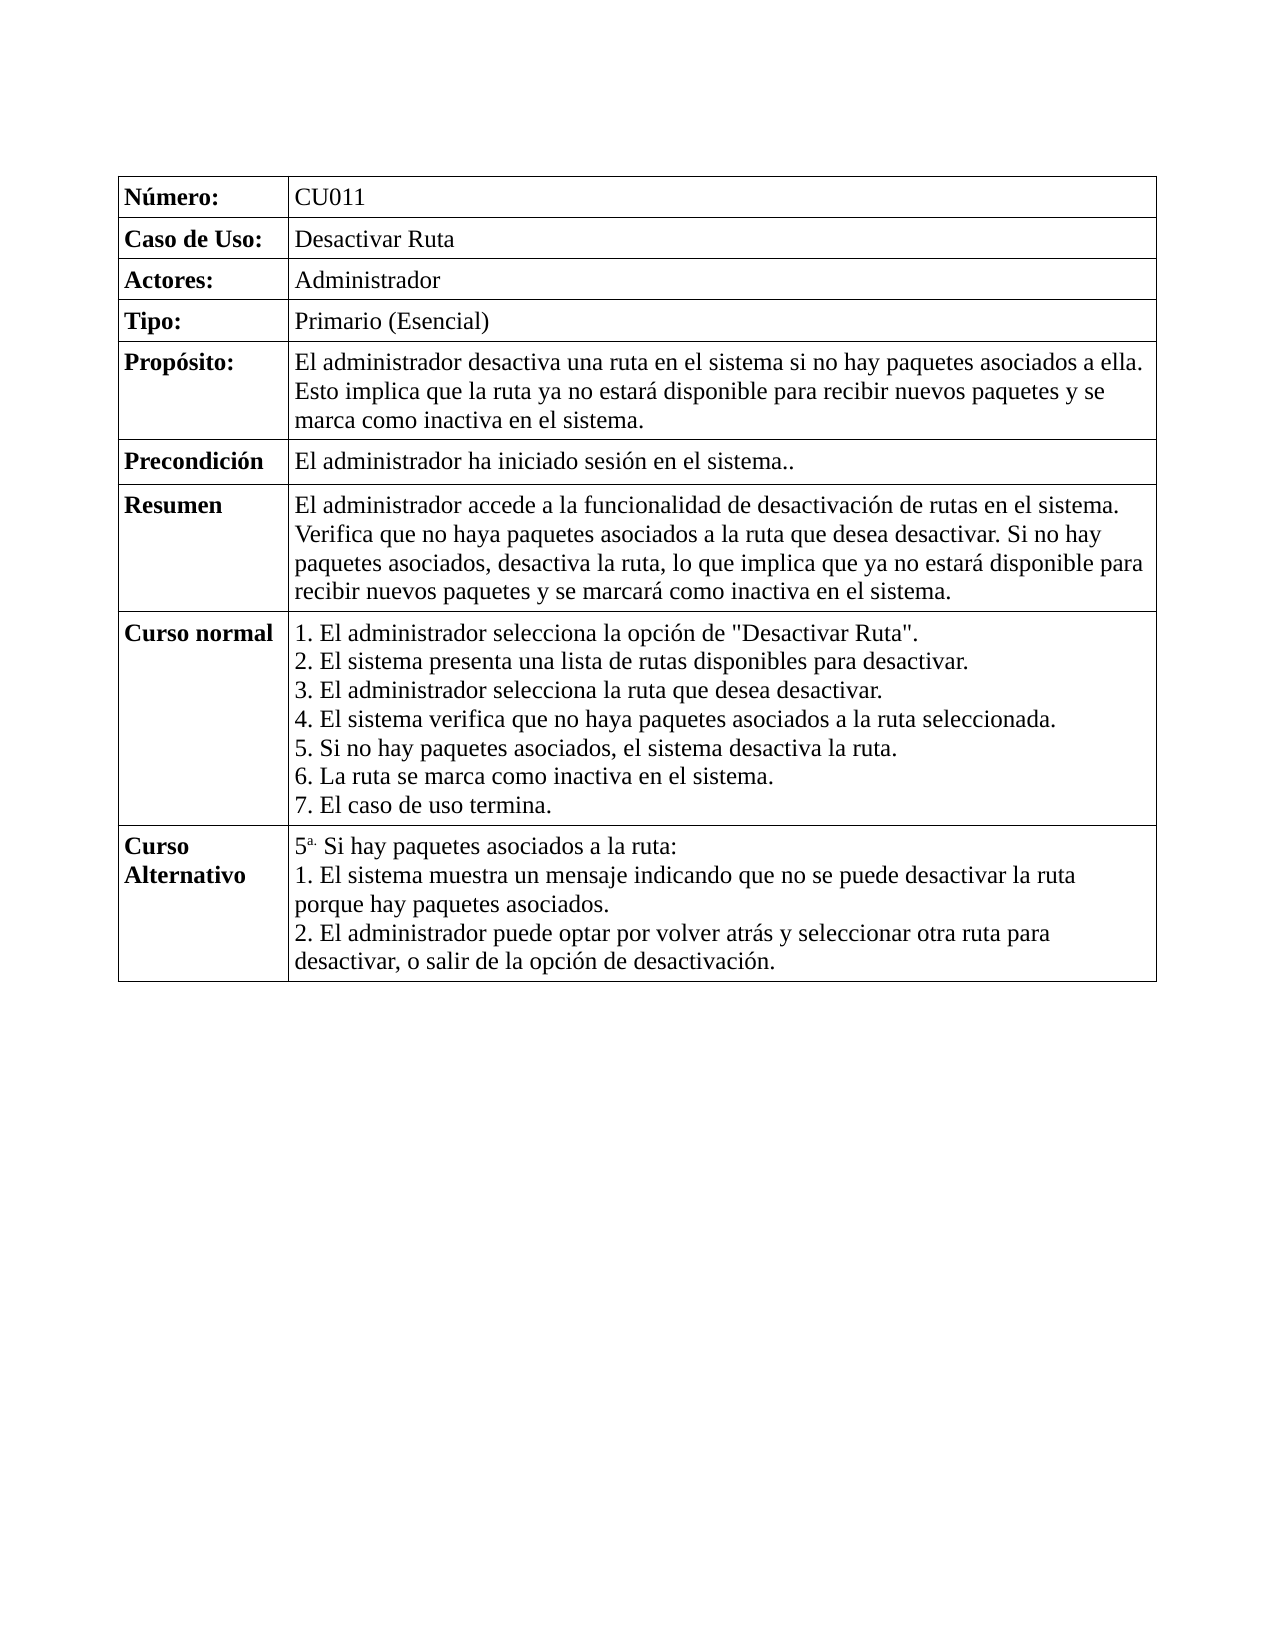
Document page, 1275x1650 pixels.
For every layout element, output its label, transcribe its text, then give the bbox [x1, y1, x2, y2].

table_header Número: [119, 177, 288, 217]
table_cell Actores: [119, 259, 288, 299]
table_header CU011 [289, 177, 1156, 217]
table_cell Primario (Esencial) [289, 300, 1156, 341]
table_cell Caso de Uso: [119, 218, 288, 258]
table_cell Curso normal [119, 612, 288, 825]
table_cell 5a. Si hay paquetes asociados a la ruta: 1. El sistema muestra un mensaje indicando que no se puede desactivar la ruta porque hay paquetes asociados. 2. El administrador puede optar por volver atrás y seleccionar otra ruta para desactivar, o salir de la opción de desactivación. [289, 826, 1156, 981]
table_cell Precondición [119, 440, 288, 483]
table_cell El administrador desactiva una ruta en el sistema si no hay paquetes asociados a ella. Esto implica que la ruta ya no estará disponible para recibir nuevos paquetes y se marca como inactiva en el sistema. [289, 342, 1156, 439]
table_cell El administrador accede a la funcionalidad de desactivación de rutas en el sistema. Verifica que no haya paquetes asociados a la ruta que desea desactivar. Si no hay paquetes asociados, desactiva la ruta, lo que implica que ya no estará disponible para recibir nuevos paquetes y se marcará como inactiva en el sistema. [289, 485, 1156, 611]
table_cell Resumen [119, 485, 288, 611]
table_cell Propósito: [119, 342, 288, 439]
table_cell Administrador [289, 259, 1156, 299]
table_cell Curso Alternativo [119, 826, 288, 981]
table_cell 1. El administrador selecciona la opción de "Desactivar Ruta". 2. El sistema presenta una lista de rutas disponibles para desactivar. 3. El administrador selecciona la ruta que desea desactivar. 4. El sistema verifica que no haya paquetes asociados a la ruta seleccionada. 5. Si no hay paquetes asociados, el sistema desactiva la ruta. 6. La ruta se marca como inactiva en el sistema. 7. El caso de uso termina. [289, 612, 1156, 825]
table_cell El administrador ha iniciado sesión en el sistema.. [289, 440, 1156, 483]
table_cell Tipo: [119, 300, 288, 341]
table_cell Desactivar Ruta [289, 218, 1156, 258]
